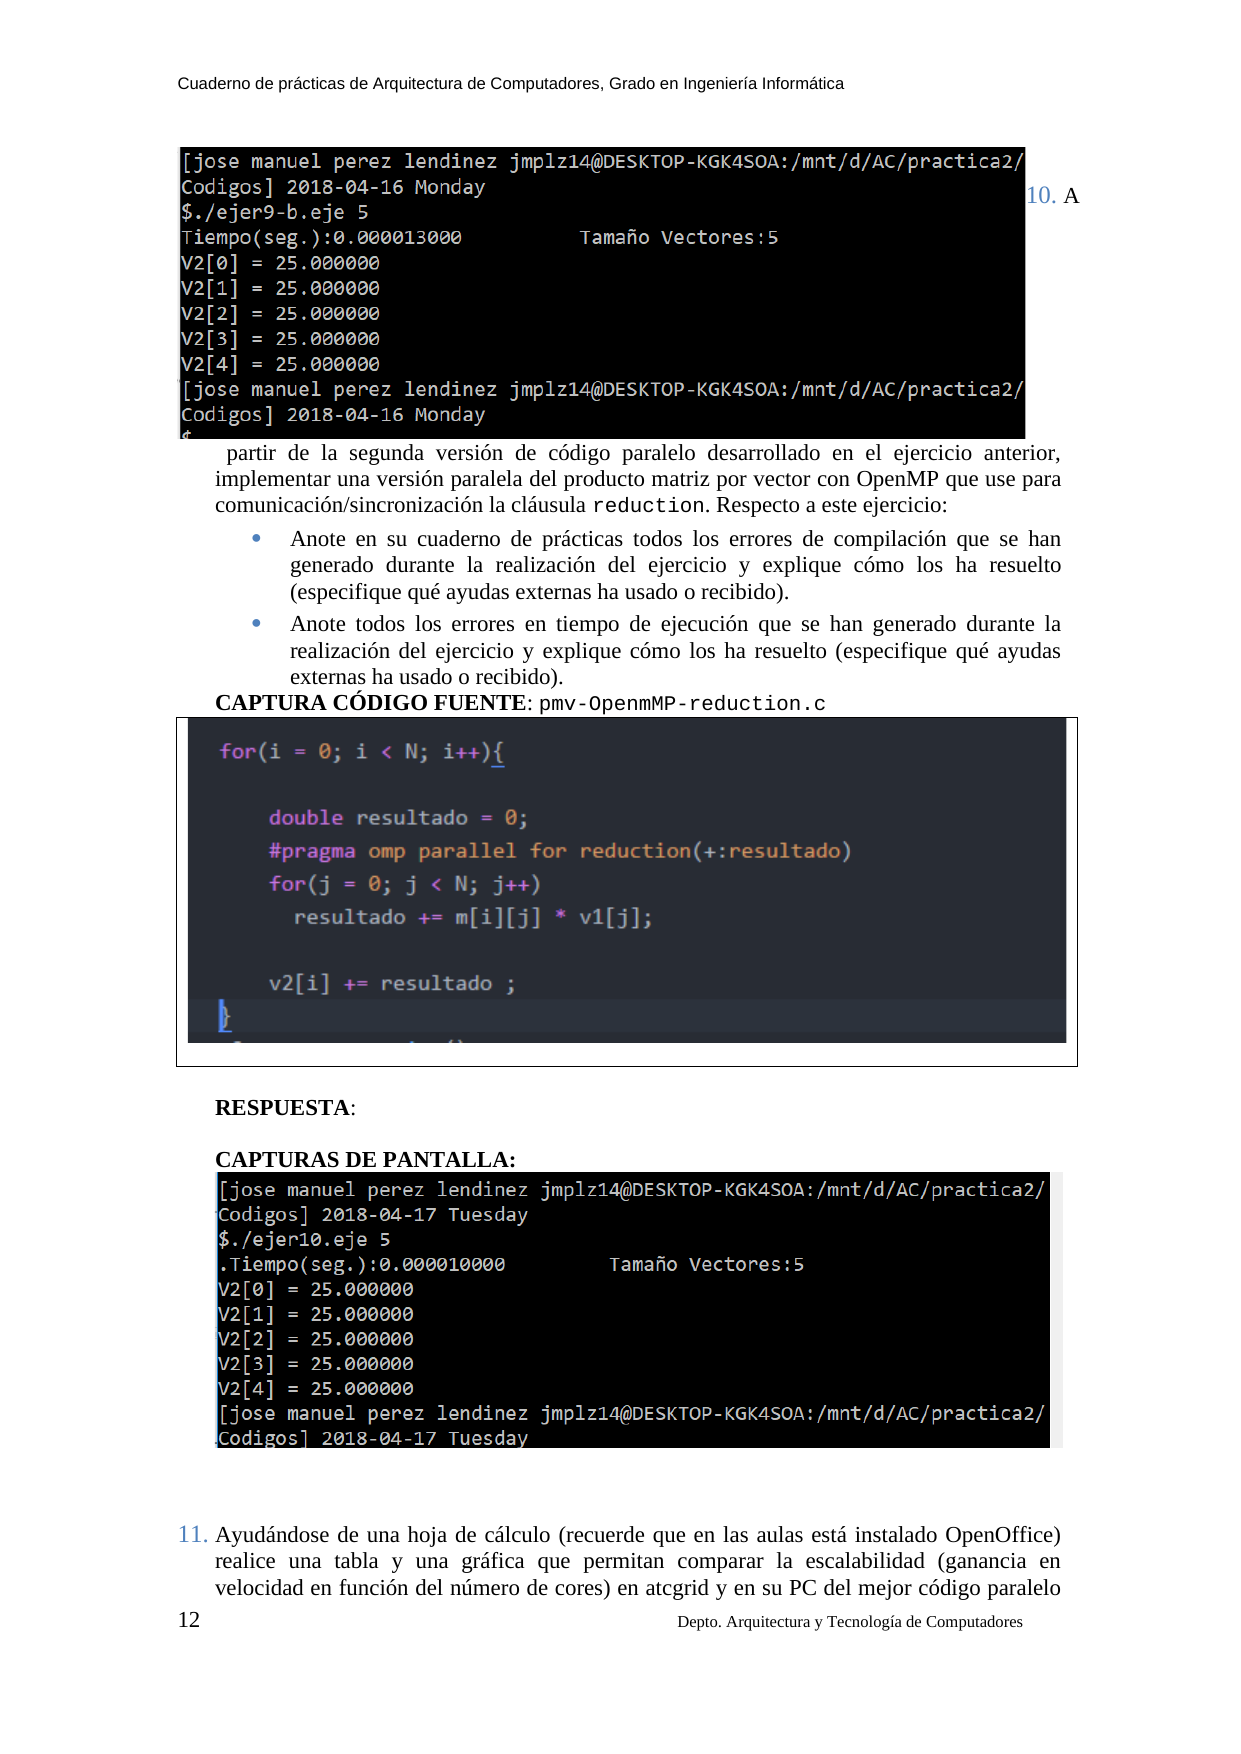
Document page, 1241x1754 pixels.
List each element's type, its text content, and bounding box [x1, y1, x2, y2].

picture [214, 1172, 1063, 1448]
text CAPTURA CÓDIGO FUENTE: pmv-OpenmMP-reduction.c [215, 689, 1063, 717]
list A partir de la segunda versión de código paralelo desarrollado en el ejercicio anterior, implementar una versión paralela del producto matriz por vector con OpenMP que use para comunicación/sincronización la cláusula reduction. Respecto a este ejercicio: [177, 180, 1063, 519]
picture [177, 147, 1026, 439]
list Anote en su cuaderno de prácticas todos los errores de compilación que se han generado durante la realización del ejercicio y explique cómo los ha resuelto (especifique qué ayudas externas ha usado o recibido). [252, 525, 1063, 604]
text RESPUESTA: [215, 1094, 1063, 1120]
picture [187, 718, 1067, 1043]
table_header [177, 718, 1077, 1066]
list Ayudándose de una hoja de cálculo (recuerde que en las aulas está instalado OpenOffice) realice una tabla y una gráfica que permitan comparar la escalabilidad (ganancia en velocidad en función del número de cores) en atcgrid y en su PC del mejor código paralelo [177, 1519, 1063, 1600]
text CAPTURAS DE PANTALLA: [215, 1146, 1063, 1172]
list Anote todos los errores en tiempo de ejecución que se han generado durante la realización del ejercicio y explique cómo los ha resuelto (especifique qué ayudas externas ha usado o recibido). [252, 610, 1063, 689]
